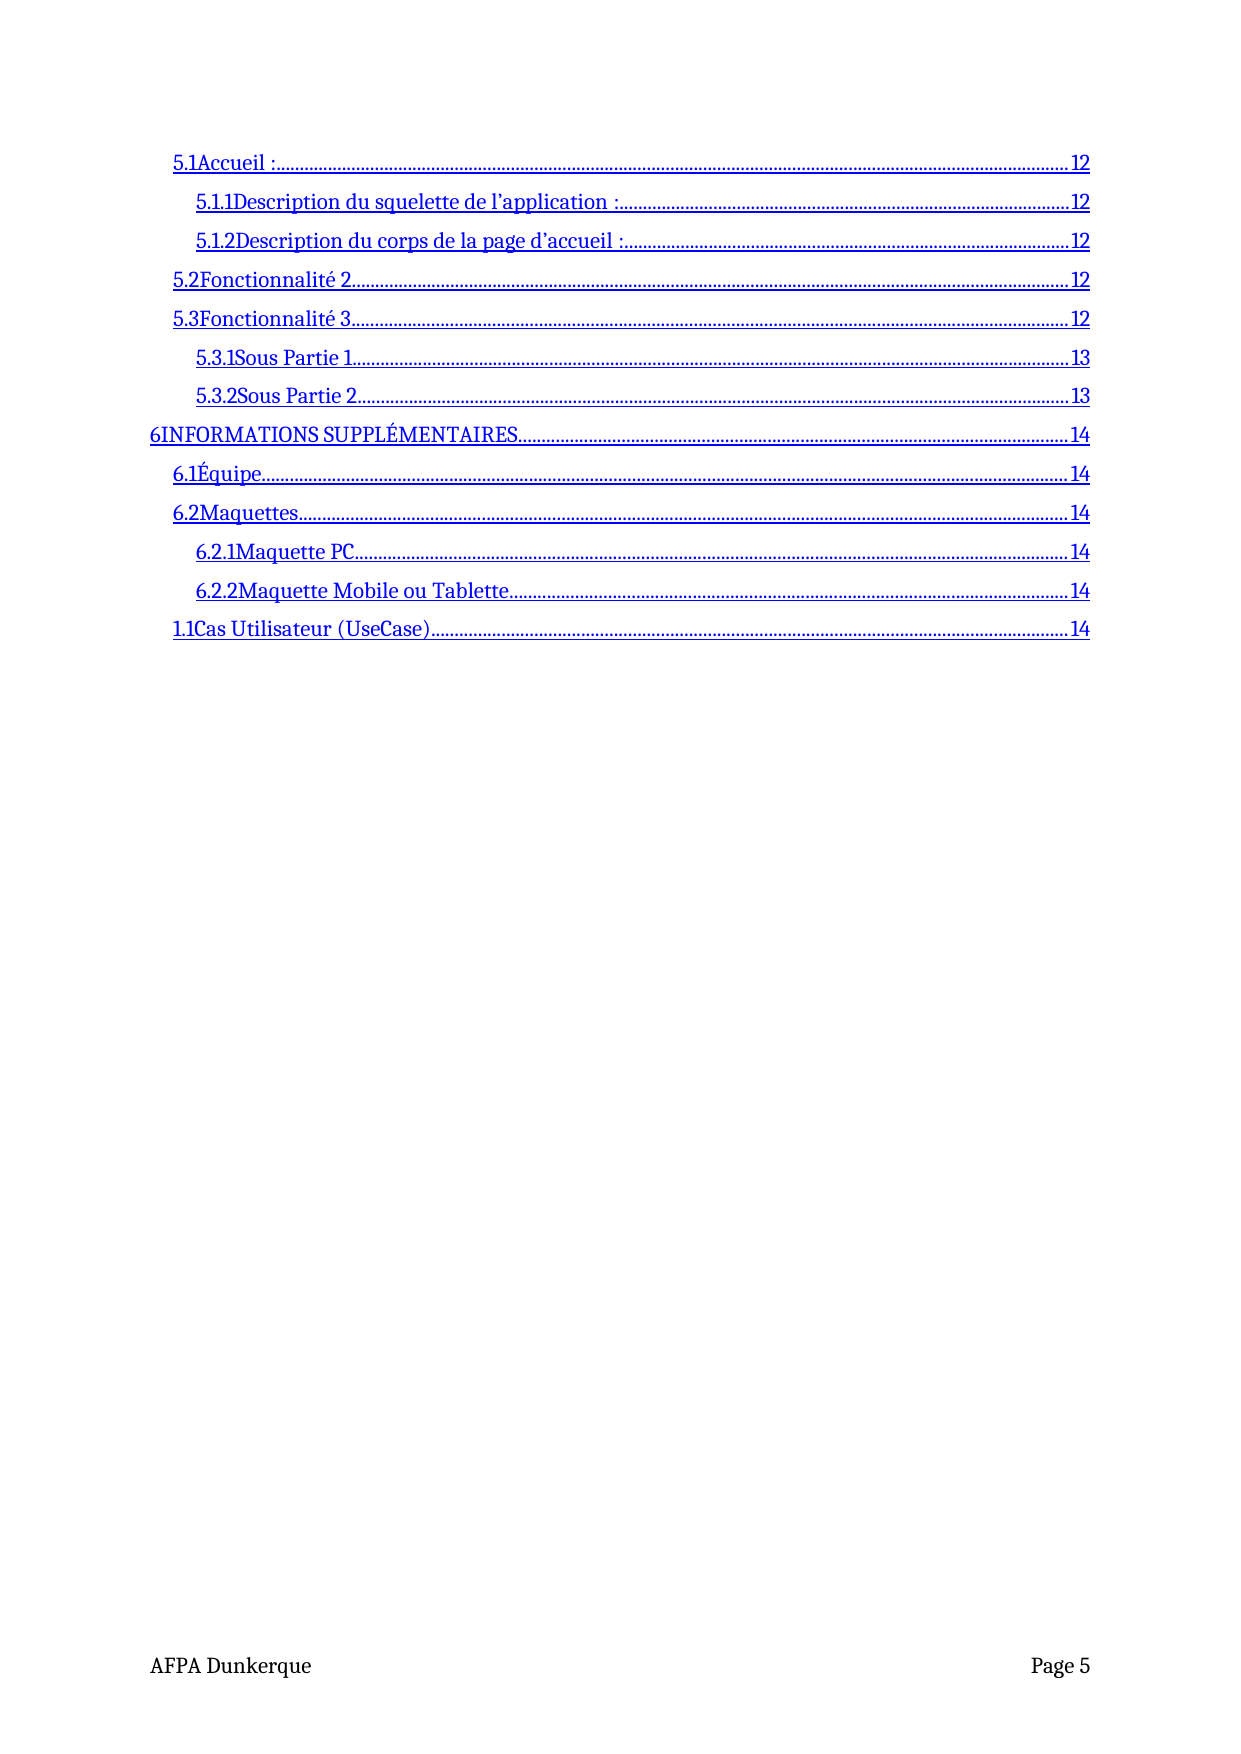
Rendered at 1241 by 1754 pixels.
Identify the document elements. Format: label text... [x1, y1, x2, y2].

text 6.2Maquettes 14 [173, 500, 1090, 522]
text 1.1Cas Utilisateur (UseCase) 14 [173, 616, 1090, 639]
text 6INFORMATIONS SUPPLÉMENTAIRES 14 [150, 422, 1090, 444]
text 5.1Accueil : 12 [173, 150, 1090, 172]
text 6.2.2Maquette Mobile ou Tablette 14 [196, 577, 1090, 600]
text 5.3Fonctionnalité 3 12 [173, 305, 1090, 328]
text 6.1Équipe 14 [173, 461, 1090, 483]
text 5.1.1Description du squelette de l’application : 12 [196, 189, 1090, 211]
text 6.2.1Maquette PC 14 [196, 538, 1090, 561]
text 5.2Fonctionnalité 2 12 [173, 267, 1090, 289]
text 5.3.1Sous Partie 1 13 [196, 344, 1090, 367]
text 5.1.2Description du corps de la page d’accueil : 12 [196, 228, 1090, 250]
text 5.3.2Sous Partie 2 13 [196, 383, 1090, 406]
